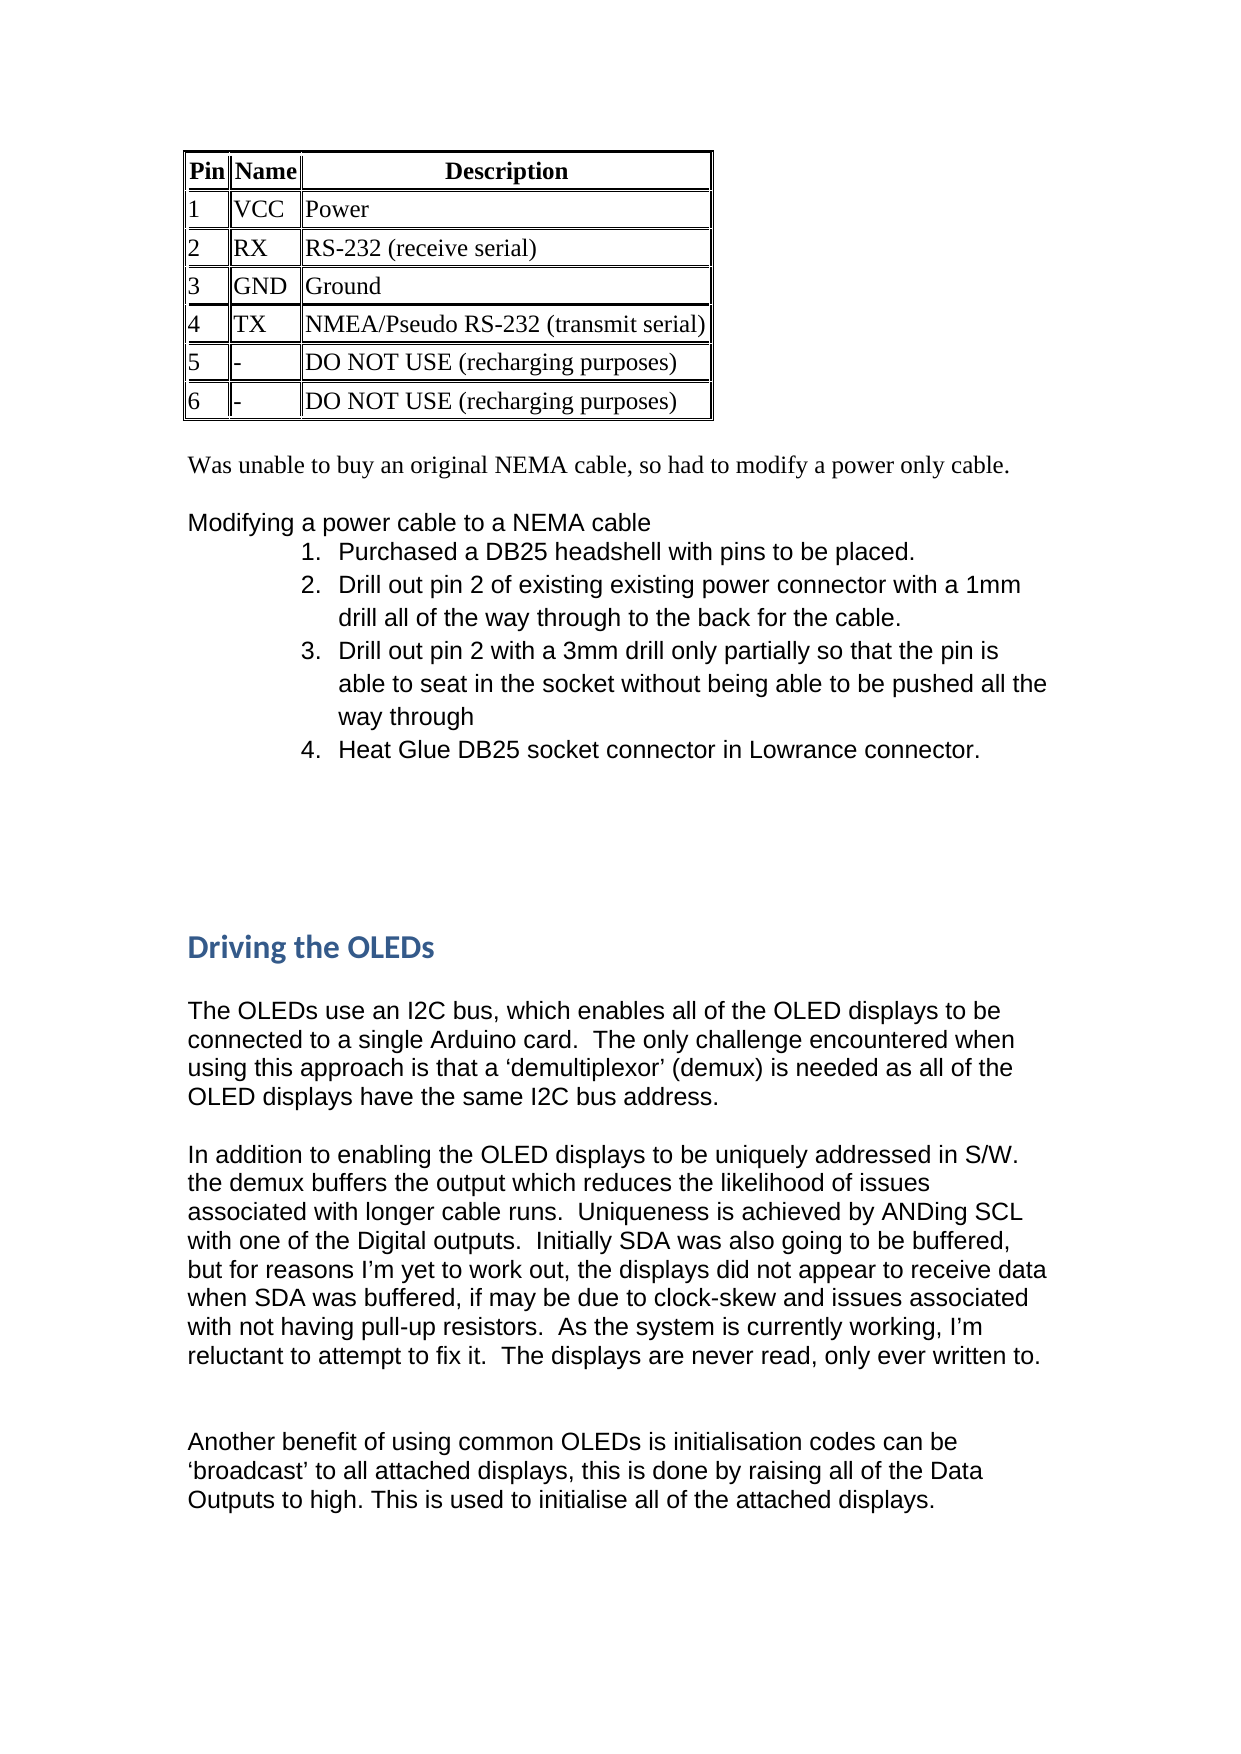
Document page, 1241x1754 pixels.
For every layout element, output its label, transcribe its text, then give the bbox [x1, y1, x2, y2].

table_header Description [302, 153, 710, 188]
table_cell 5 [186, 341, 228, 379]
table_cell 3 [184, 265, 230, 303]
list Heat Glue DB25 socket connector in Lowrance connector. [301, 735, 1053, 763]
table_cell 1 [186, 188, 228, 226]
table_cell - [230, 383, 302, 418]
table_cell TX [232, 306, 300, 341]
list Drill out pin 2 of existing existing power connector with a 1mm drill all of the way through to the back for the cable. [301, 570, 1053, 631]
text Was unable to buy an original NEMA cable, so had to modify a power only cable. [187, 450, 1053, 479]
table_header Pin [186, 152, 230, 188]
list Purchased a DB25 headshell with pins to be placed. [301, 537, 1053, 565]
text Modifying a power cable to a NEMA cable [187, 508, 1053, 537]
table_cell RS-232 (receive serial) [303, 226, 711, 265]
table_cell 6 [186, 379, 230, 418]
text The OLEDs use an I2C bus, which enables all of the OLED displays to be connected to a single Arduino card. The only challenge encountered when using this approach is that a ‘demultiplexor’ (demux) is needed as all of the OLED displays have the same I2C bus address. [187, 996, 1053, 1111]
table_cell Power [303, 188, 711, 226]
table_cell 2 [186, 226, 228, 265]
subtitle Driving the OLEDs [187, 926, 1053, 967]
table_header Name [230, 153, 302, 188]
table_cell RX [232, 230, 300, 265]
table_cell GND [232, 268, 300, 303]
text Another benefit of using common OLEDs is initialisation codes can be ‘broadcast’ to all attached displays, this is done by raising all of the Data Outputs to high. This is used to initialise all of the attached displays. [187, 1427, 1053, 1513]
table_cell Ground [302, 265, 712, 303]
table_cell VCC [232, 192, 300, 226]
table_cell - [232, 345, 300, 379]
table_cell 4 [184, 303, 228, 341]
list Drill out pin 2 with a 3mm drill only partially so that the pin is able to seat in the socket without being able to be pushed all the way through [301, 636, 1053, 731]
table_cell NMEA/Pseudo RS-232 (transmit serial) [303, 303, 712, 341]
table_cell DO NOT USE (recharging purposes) [302, 379, 711, 418]
table_cell DO NOT USE (recharging purposes) [303, 341, 711, 379]
text In addition to enabling the OLED displays to be uniquely addressed in S/W. the demux buffers the output which reduces the likelihood of issues associated with longer cable runs. Uniqueness is achieved by ANDing SCL with one of the Digital outputs. Initially SDA was also going to be buffered, but for reasons I’m yet to work out, the displays did not appear to receive data when SDA was buffered, if may be due to clock-skew and issues associated with not having pull-up resistors. As the system is currently working, I’m reluctant to attempt to fix it. The displays are never read, only ever written to. [187, 1140, 1053, 1370]
